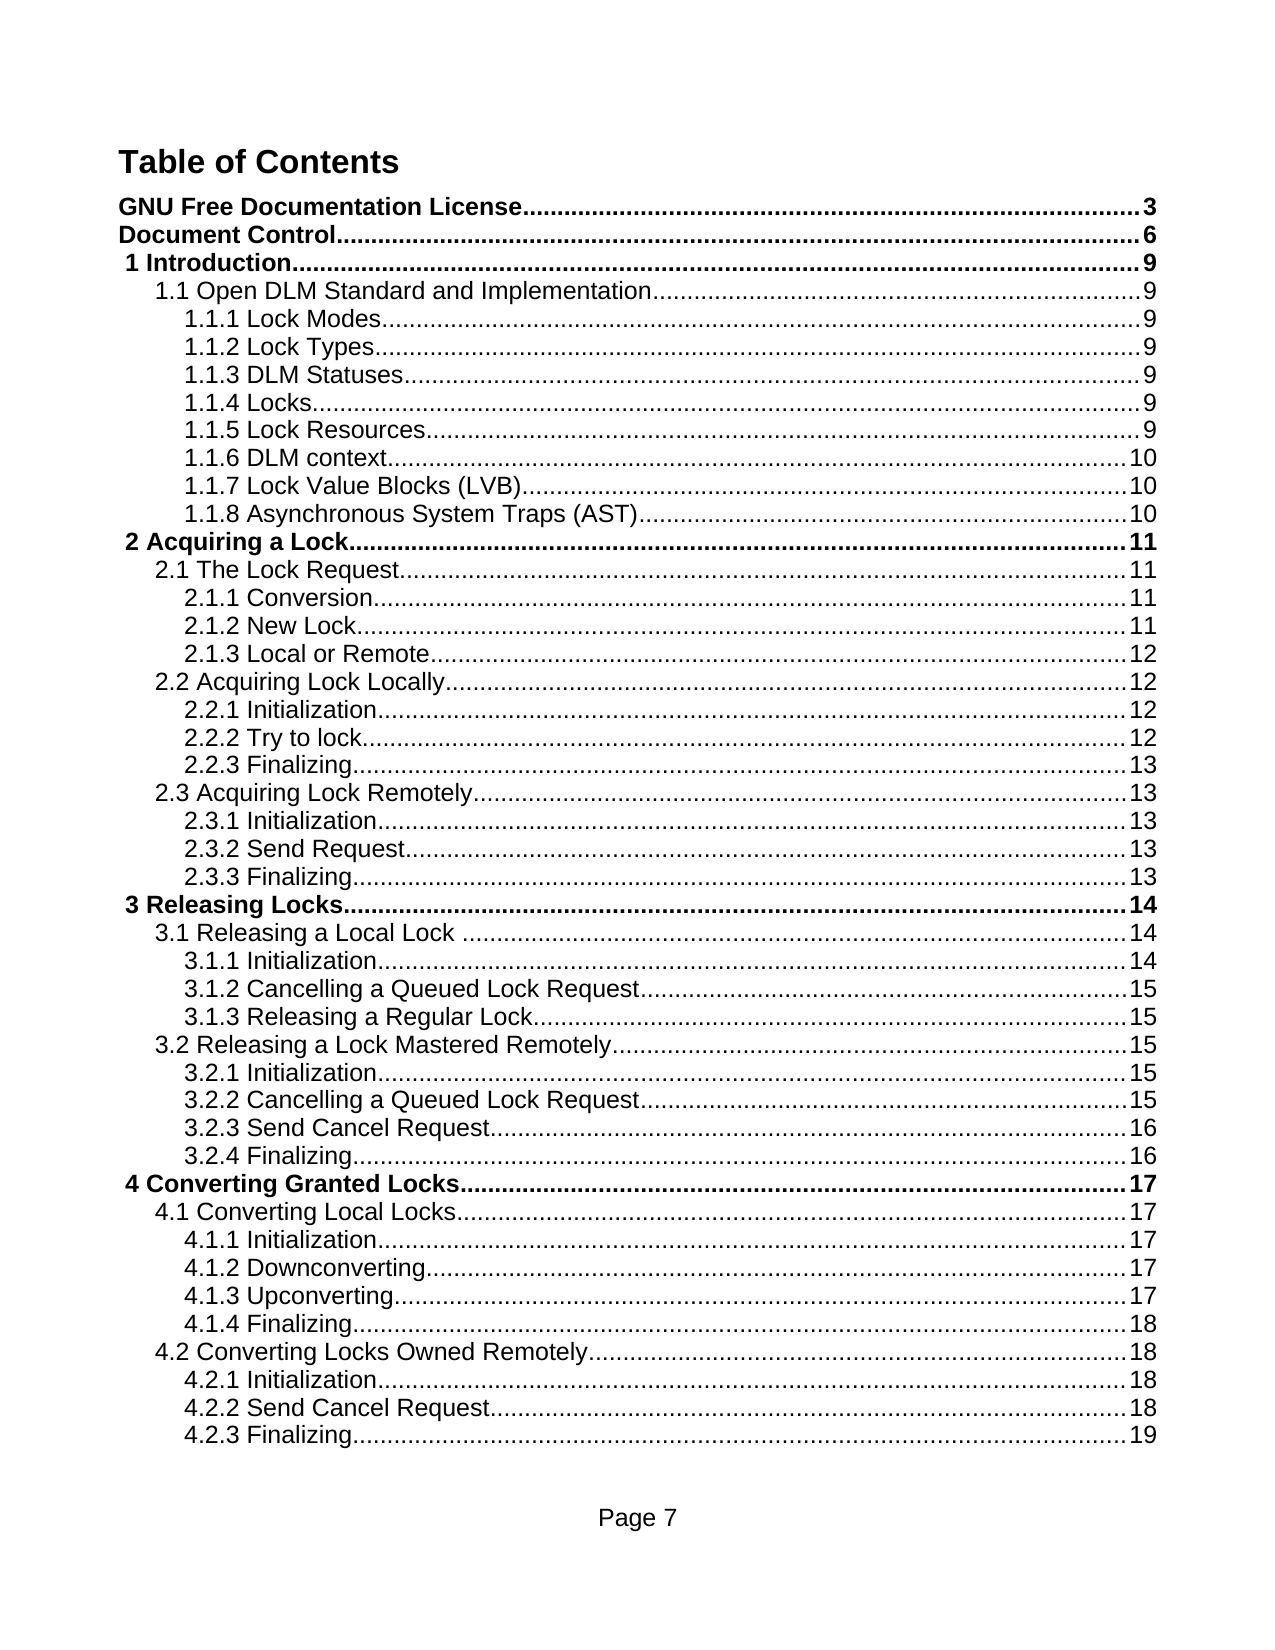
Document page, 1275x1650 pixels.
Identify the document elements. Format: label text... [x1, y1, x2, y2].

text 2.1.2 New Lock 11 [177, 612, 1157, 639]
text 4.2 Converting Locks Owned Remotely 18 [148, 1337, 1157, 1365]
text 4.1.1 Initialization 17 [177, 1226, 1157, 1254]
text 1.1.3 DLM Statuses 9 [177, 360, 1157, 388]
text 3.1.2 Cancelling a Queued Lock Request 15 [177, 974, 1157, 1002]
text 4.2.1 Initialization 18 [177, 1365, 1157, 1393]
text 3.2.1 Initialization 15 [177, 1058, 1157, 1086]
text 3.2.3 Send Cancel Request 16 [177, 1114, 1157, 1142]
text 2.3 Acquiring Lock Remotely 13 [148, 779, 1157, 807]
text 3.1 Releasing a Local Lock 14 [148, 919, 1157, 947]
text 2.3.2 Send Request 13 [177, 835, 1157, 863]
text 4.1.4 Finalizing 18 [177, 1309, 1157, 1337]
text 3.2.2 Cancelling a Queued Lock Request 15 [177, 1086, 1157, 1114]
text 4.2.3 Finalizing 19 [177, 1421, 1157, 1449]
text 3.1.3 Releasing a Regular Lock 15 [177, 1002, 1157, 1030]
text 1.1.8 Asynchronous System Traps (AST) 10 [177, 500, 1157, 528]
text 1.1.1 Lock Modes 9 [177, 304, 1157, 332]
text 2.3.1 Initialization 13 [177, 807, 1157, 835]
text 2.2 Acquiring Lock Locally 12 [148, 667, 1157, 695]
text 1.1.2 Lock Types 9 [177, 332, 1157, 360]
text 4 Converting Granted Locks 17 [118, 1170, 1157, 1198]
text 4.1 Converting Local Locks 17 [148, 1198, 1157, 1226]
text 2.1.1 Conversion 11 [177, 584, 1157, 612]
subtitle Table of Contents [118, 143, 1157, 180]
text GNU Free Documentation License 3 [118, 193, 1157, 221]
text 3.1.1 Initialization 14 [177, 947, 1157, 974]
text Document Control 6 [118, 221, 1157, 249]
text 3.2 Releasing a Lock Mastered Remotely 15 [148, 1030, 1157, 1058]
text 3.2.4 Finalizing 16 [177, 1142, 1157, 1170]
text 2.1.3 Local or Remote 12 [177, 639, 1157, 667]
text 4.1.2 Downconverting 17 [177, 1254, 1157, 1282]
text 2.2.2 Try to lock 12 [177, 723, 1157, 751]
text 2 Acquiring a Lock 11 [118, 528, 1157, 556]
text 2.2.3 Finalizing 13 [177, 751, 1157, 779]
text 2.3.3 Finalizing 13 [177, 863, 1157, 891]
text 1.1.5 Lock Resources 9 [177, 416, 1157, 444]
text 4.2.2 Send Cancel Request 18 [177, 1393, 1157, 1421]
text 2.2.1 Initialization 12 [177, 695, 1157, 723]
text 1.1.6 DLM context 10 [177, 444, 1157, 472]
text 4.1.3 Upconverting 17 [177, 1282, 1157, 1309]
text 2.1 The Lock Request 11 [148, 556, 1157, 584]
text 1.1.4 Locks 9 [177, 388, 1157, 416]
text 3 Releasing Locks 14 [118, 891, 1157, 919]
text 1 Introduction 9 [118, 249, 1157, 277]
text 1.1.7 Lock Value Blocks (LVB) 10 [177, 472, 1157, 500]
text 1.1 Open DLM Standard and Implementation 9 [148, 277, 1157, 304]
